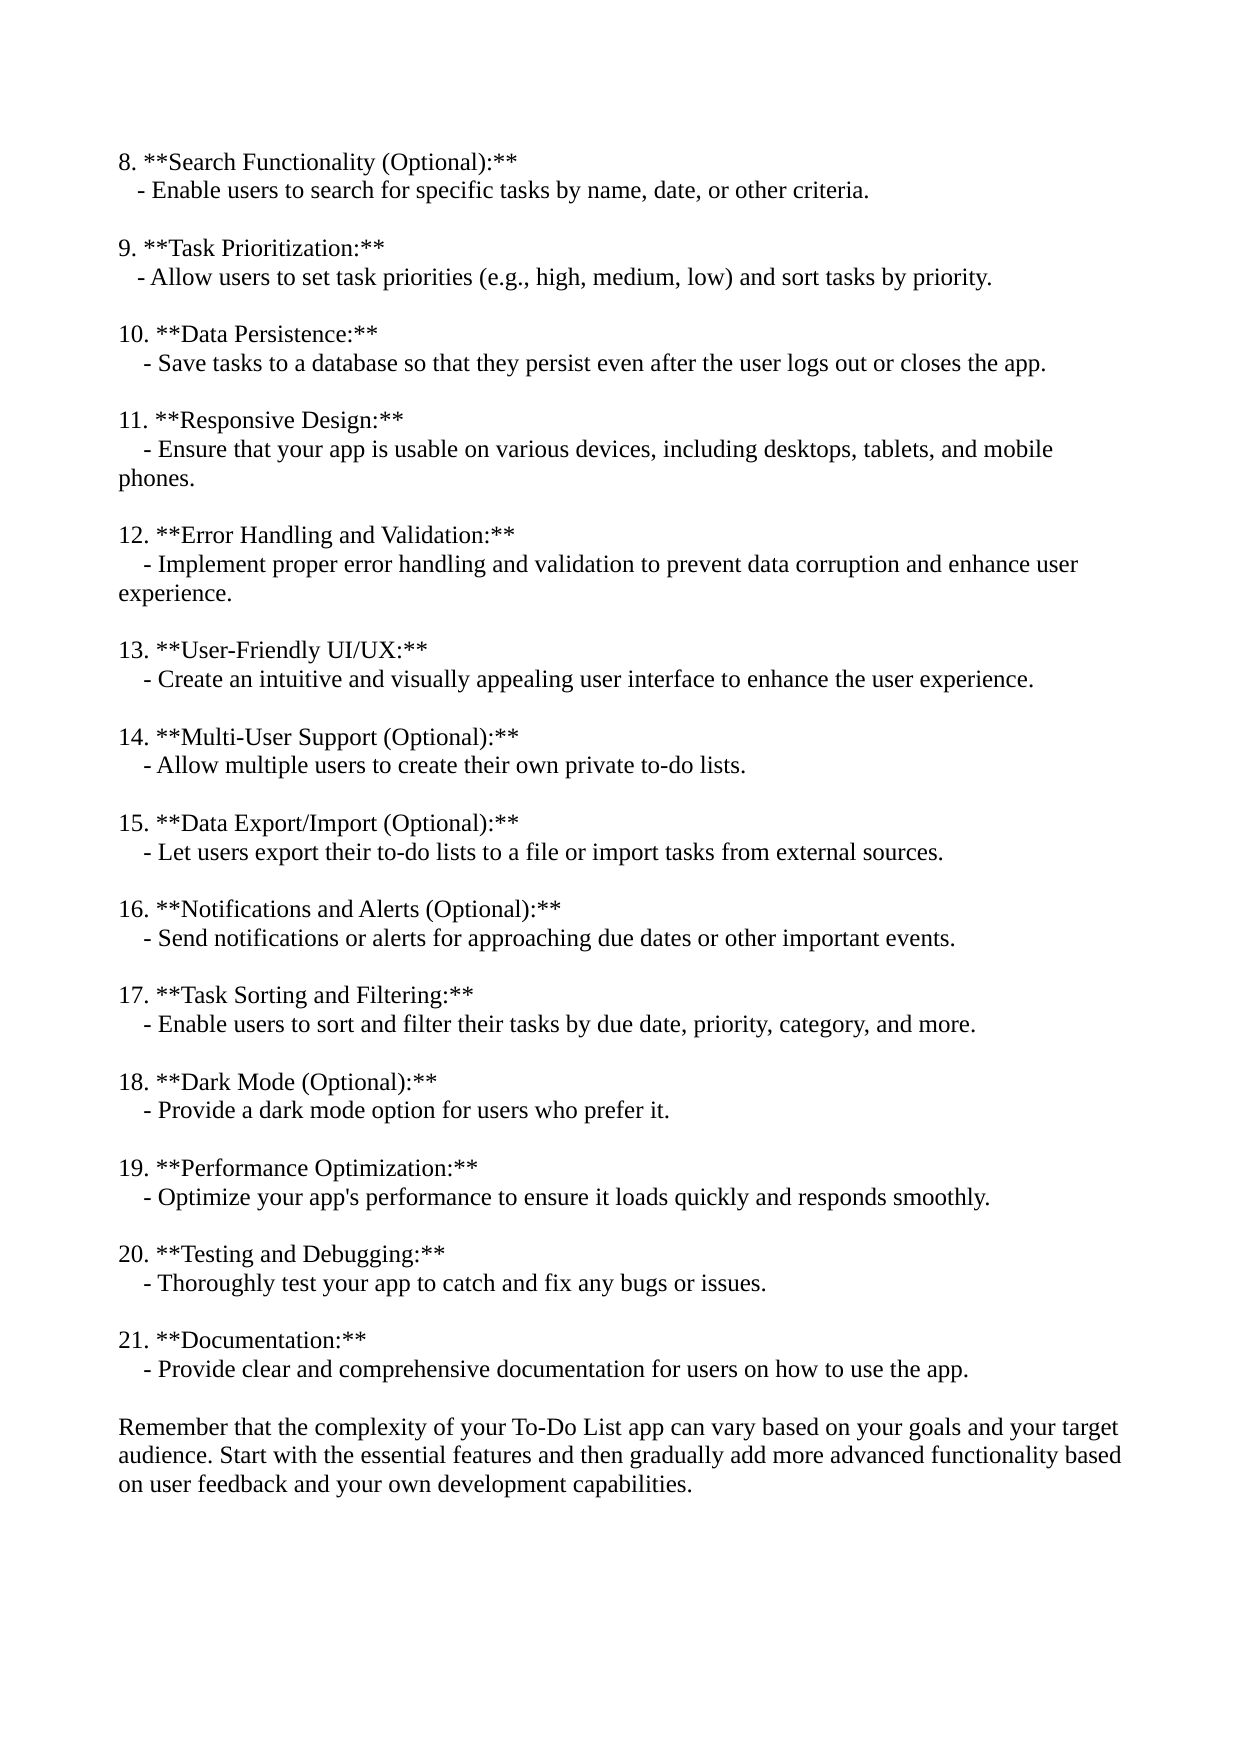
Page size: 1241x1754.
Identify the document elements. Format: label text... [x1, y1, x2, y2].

text 9. **Task Prioritization:** [118, 233, 1122, 262]
text - Thoroughly test your app to catch and fix any bugs or issues. [118, 1268, 1122, 1297]
text - Let users export their to-do lists to a file or import tasks from external sources. [118, 837, 1122, 866]
text - Create an intuitive and visually appealing user interface to enhance the user experience. [118, 664, 1122, 693]
text 20. **Testing and Debugging:** [118, 1239, 1122, 1268]
text - Allow users to set task priorities (e.g., high, medium, low) and sort tasks by priority. [118, 262, 1122, 291]
text - Provide clear and comprehensive documentation for users on how to use the app. [118, 1354, 1122, 1383]
text - Send notifications or alerts for approaching due dates or other important events. [118, 923, 1122, 952]
text - Allow multiple users to create their own private to-do lists. [118, 751, 1122, 779]
text 14. **Multi-User Support (Optional):** [118, 722, 1122, 751]
text - Save tasks to a database so that they persist even after the user logs out or closes the app. [118, 348, 1122, 377]
text - Implement proper error handling and validation to prevent data corruption and enhance user experience. [118, 549, 1122, 607]
text 17. **Task Sorting and Filtering:** [118, 981, 1122, 1009]
text 12. **Error Handling and Validation:** [118, 521, 1122, 549]
text 10. **Data Persistence:** [118, 319, 1122, 348]
text - Enable users to sort and filter their tasks by due date, priority, category, and more. [118, 1009, 1122, 1038]
text 11. **Responsive Design:** [118, 406, 1122, 434]
text 8. **Search Functionality (Optional):** [118, 147, 1122, 176]
text 16. **Notifications and Alerts (Optional):** [118, 894, 1122, 923]
text Remember that the complexity of your To-Do List app can vary based on your goals and your target audience. Start with the essential features and then gradually add more advanced functionality based on user feedback and your own development capabilities. [118, 1412, 1122, 1498]
text - Enable users to search for specific tasks by name, date, or other criteria. [118, 176, 1122, 204]
text 19. **Performance Optimization:** [118, 1153, 1122, 1182]
text - Provide a dark mode option for users who prefer it. [118, 1096, 1122, 1124]
text 18. **Dark Mode (Optional):** [118, 1067, 1122, 1096]
text - Ensure that your app is usable on various devices, including desktops, tablets, and mobile phones. [118, 434, 1122, 492]
text 15. **Data Export/Import (Optional):** [118, 808, 1122, 837]
text 13. **User-Friendly UI/UX:** [118, 636, 1122, 664]
text - Optimize your app's performance to ensure it loads quickly and responds smoothly. [118, 1182, 1122, 1211]
text 21. **Documentation:** [118, 1326, 1122, 1354]
